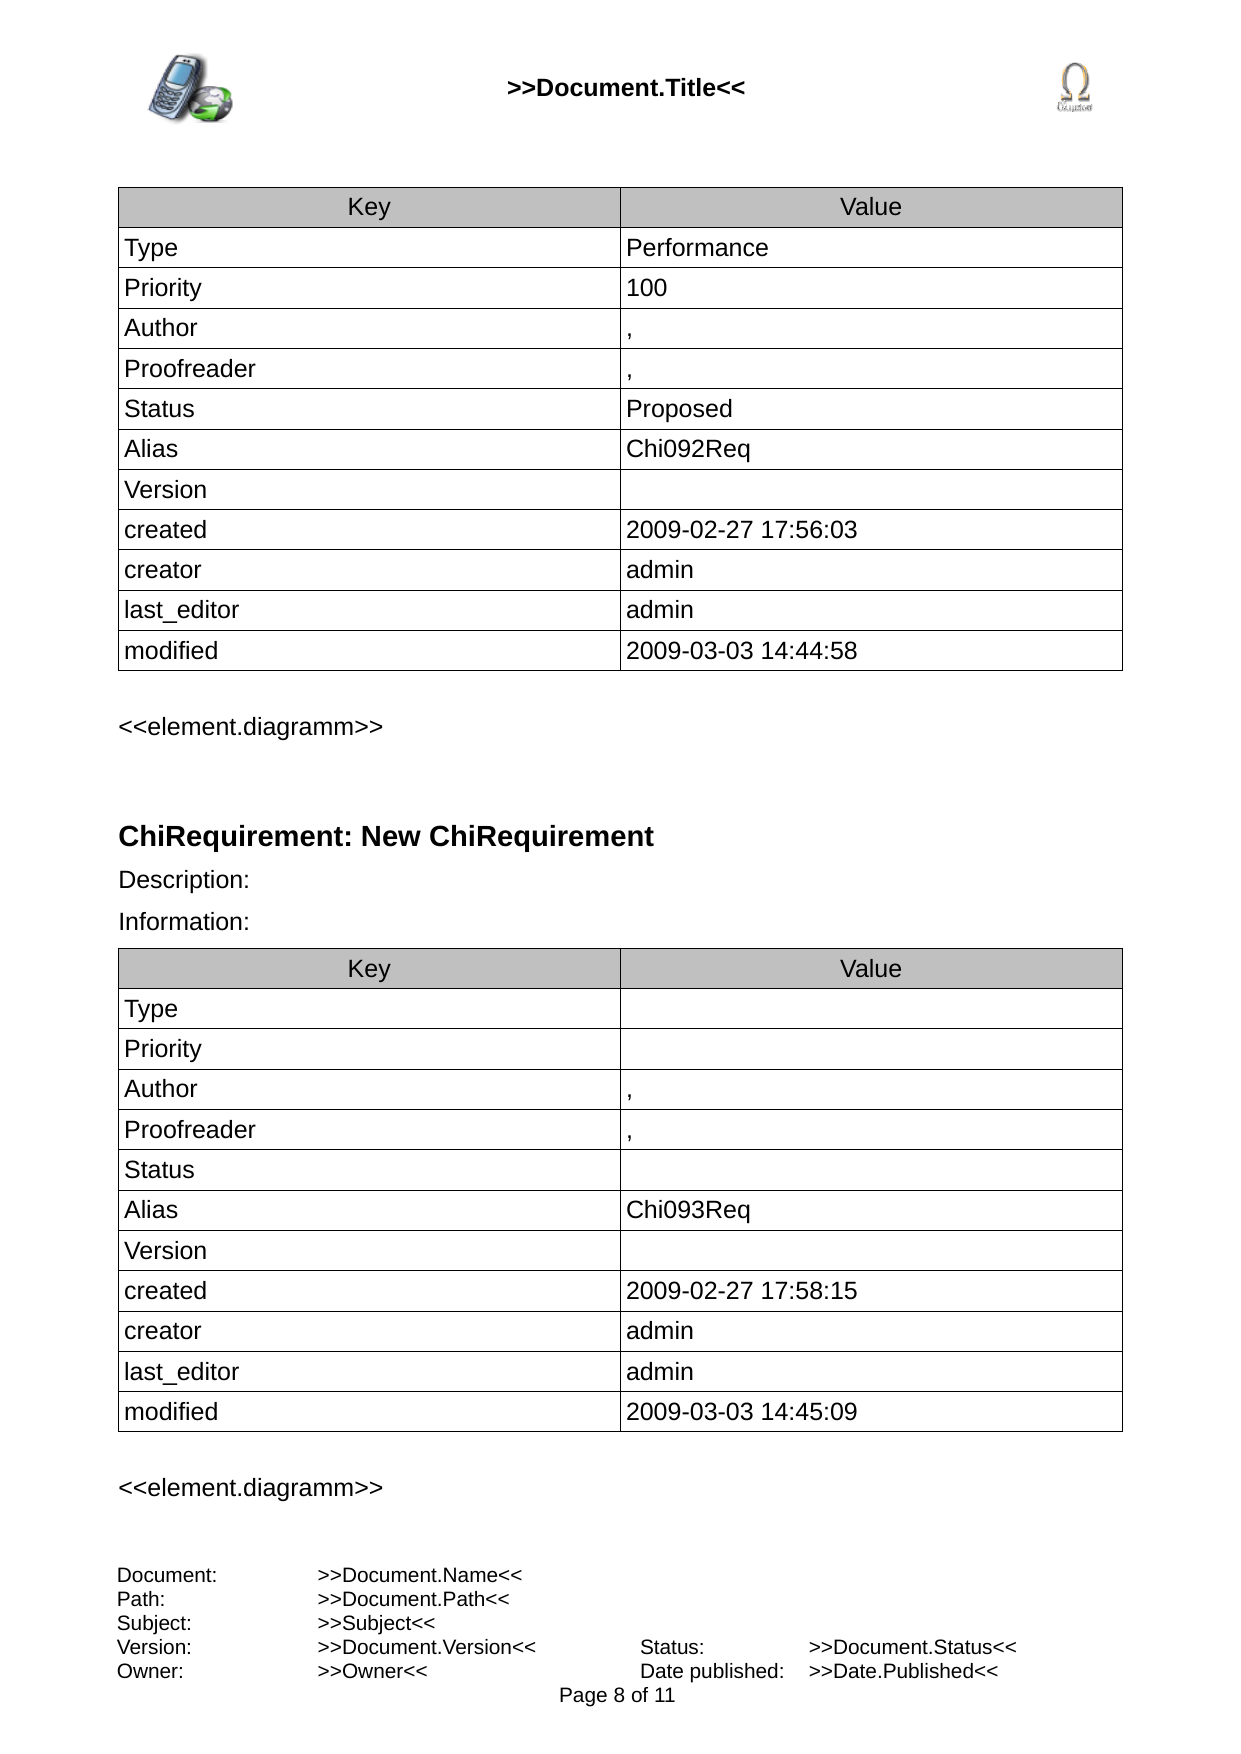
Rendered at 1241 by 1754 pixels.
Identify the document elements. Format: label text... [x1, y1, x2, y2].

table_cell Alias [119, 1191, 620, 1230]
table_cell Version [119, 470, 620, 509]
table_header Key [119, 188, 620, 227]
table_cell Proposed [621, 389, 1122, 428]
table_cell 100 [621, 268, 1122, 307]
table_cell [621, 1150, 1122, 1189]
table_cell last_editor [119, 1352, 620, 1391]
table_cell Chi092Req [621, 430, 1122, 469]
table_cell Performance [621, 228, 1122, 267]
table_cell Type [119, 228, 620, 267]
table_cell Alias [119, 430, 620, 469]
table_cell [621, 1029, 1122, 1069]
table_cell created [119, 1271, 620, 1311]
table_cell Proofreader [119, 349, 620, 388]
table_cell , [621, 309, 1122, 348]
table_cell [621, 1231, 1122, 1270]
table_cell Status [119, 1150, 620, 1189]
text Information: [118, 906, 1122, 935]
table_cell , [621, 1110, 1122, 1149]
table_cell creator [119, 550, 620, 590]
table_cell Priority [119, 268, 620, 307]
text Description: [118, 865, 1122, 894]
table_cell Author [119, 309, 620, 348]
table_cell [621, 470, 1122, 509]
table_cell last_editor [119, 591, 620, 630]
table_cell , [621, 1070, 1122, 1109]
subtitle ChiRequirement: New ChiRequirement [118, 819, 1122, 853]
picture [145, 53, 233, 125]
table_cell admin [621, 591, 1122, 630]
table_cell [621, 989, 1122, 1028]
table_cell admin [621, 1352, 1122, 1391]
table_cell 2009-02-27 17:58:15 [621, 1271, 1122, 1311]
table_cell creator [119, 1312, 620, 1351]
table_cell modified [119, 1392, 620, 1431]
table_header Key [119, 949, 620, 988]
text <<element.diagramm>> [118, 1473, 1122, 1502]
table_cell , [621, 349, 1122, 388]
table_cell Type [119, 989, 620, 1028]
table_cell Author [119, 1070, 620, 1109]
table_cell created [119, 510, 620, 549]
table_header Value [621, 949, 1122, 988]
table_cell admin [621, 1312, 1122, 1351]
picture [1056, 62, 1093, 114]
table_cell Priority [119, 1029, 620, 1069]
table_cell Status [119, 389, 620, 428]
table_cell admin [621, 550, 1122, 590]
table_cell Chi093Req [621, 1191, 1122, 1230]
table_cell 2009-03-03 14:44:58 [621, 631, 1122, 670]
table_cell Version [119, 1231, 620, 1270]
table_header Value [621, 188, 1122, 227]
table_cell Proofreader [119, 1110, 620, 1149]
table_cell 2009-03-03 14:45:09 [621, 1392, 1122, 1431]
table_cell modified [119, 631, 620, 670]
text <<element.diagramm>> [118, 712, 1122, 740]
table_cell 2009-02-27 17:56:03 [621, 510, 1122, 549]
